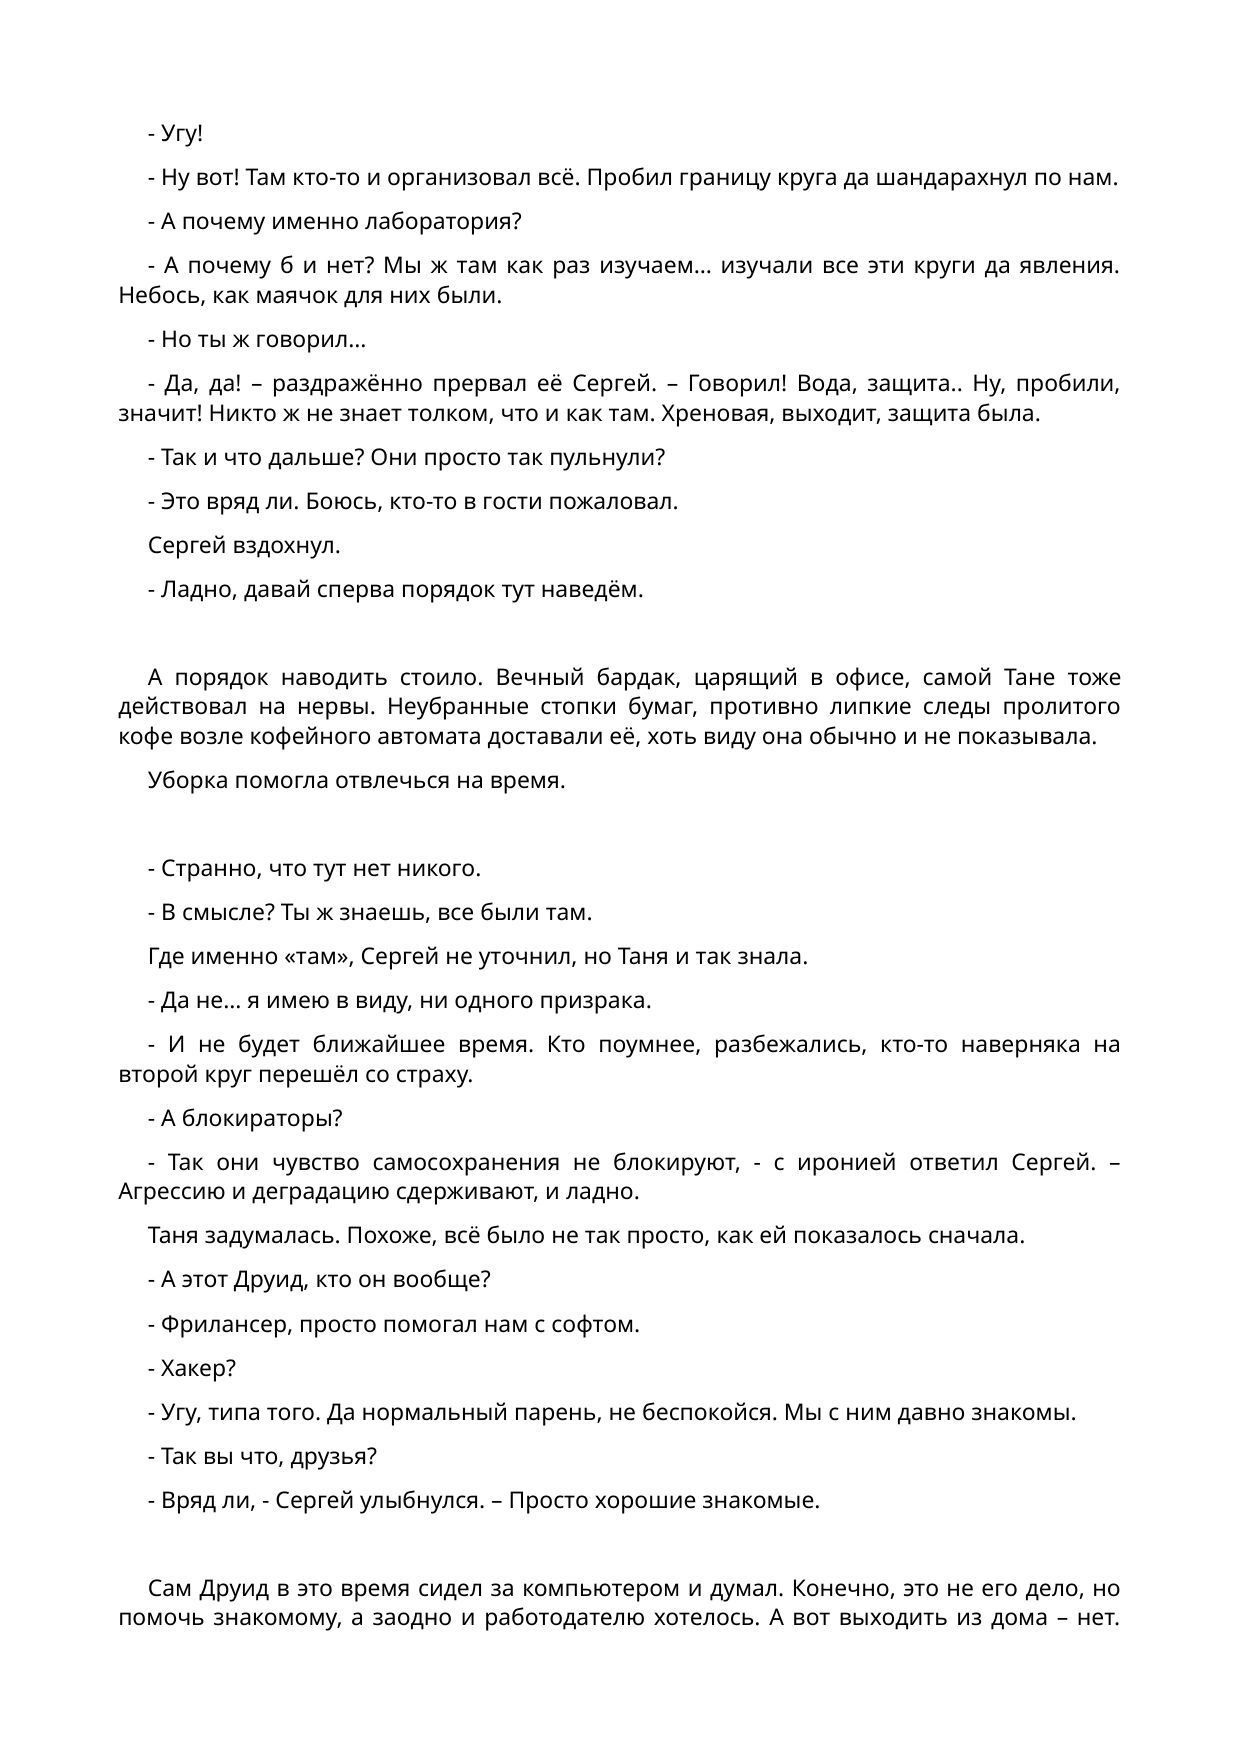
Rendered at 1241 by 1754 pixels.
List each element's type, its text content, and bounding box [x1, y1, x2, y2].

text - И не будет ближайшее время. Кто поумнее, разбежались, кто-то наверняка на второй круг перешёл со страху. [118, 1029, 1122, 1088]
text - Так и что дальше? Они просто так пульнули? [118, 441, 1122, 471]
text - Да не… я имею в виду, ни одного призрака. [118, 985, 1122, 1014]
text - А почему б и нет? Мы ж там как раз изучаем… изучали все эти круги да явления. Небось, как маячок для них были. [118, 250, 1122, 309]
text - Ну вот! Там кто-то и организовал всё. Пробил границу круга да шандарахнул по нам. [118, 162, 1122, 192]
text - В смысле? Ты ж знаешь, все были там. [118, 897, 1122, 926]
text - Странно, что тут нет никого. [118, 853, 1122, 882]
text - А почему именно лаборатория? [118, 206, 1122, 236]
text - Угу, типа того. Да нормальный парень, не беспокойся. Мы с ним давно знакомы. [118, 1397, 1122, 1426]
text Сам Друид в это время сидел за компьютером и думал. Конечно, это не его дело, но помочь знакомому, а заодно и работодателю хотелось. А вот выходить из дома – нет. [118, 1573, 1122, 1632]
text - Угу! [118, 118, 1122, 148]
text - Но ты ж говорил… [118, 324, 1122, 353]
text Сергей вздохнул. [118, 529, 1122, 559]
text Уборка помогла отвлечься на время. [118, 765, 1122, 794]
text А порядок наводить стоило. Вечный бардак, царящий в офисе, самой Тане тоже действовал на нервы. Неубранные стопки бумаг, противно липкие следы пролитого кофе возле кофейного автомата доставали её, хоть виду она обычно и не показывала. [118, 662, 1122, 750]
text - Хакер? [118, 1352, 1122, 1382]
text - Так они чувство самосохранения не блокируют, - с иронией ответил Сергей. – Агрессию и деградацию сдерживают, и ладно. [118, 1147, 1122, 1206]
text - А этот Друид, кто он вообще? [118, 1264, 1122, 1294]
text Где именно «там», Сергей не уточнил, но Таня и так знала. [118, 941, 1122, 971]
text - Фрилансер, просто помогал нам с софтом. [118, 1308, 1122, 1338]
text Таня задумалась. Похоже, всё было не так просто, как ей показалось сначала. [118, 1220, 1122, 1250]
text - А блокираторы? [118, 1103, 1122, 1132]
text - Да, да! – раздражённо прервал её Сергей. – Говорил! Вода, защита.. Ну, пробили, значит! Никто ж не знает толком, что и как там. Хреновая, выходит, защита была. [118, 368, 1122, 427]
text - Это вряд ли. Боюсь, кто-то в гости пожаловал. [118, 486, 1122, 515]
text - Вряд ли, - Сергей улыбнулся. – Просто хорошие знакомые. [118, 1485, 1122, 1514]
text - Ладно, давай сперва порядок тут наведём. [118, 574, 1122, 603]
text - Так вы что, друзья? [118, 1441, 1122, 1470]
